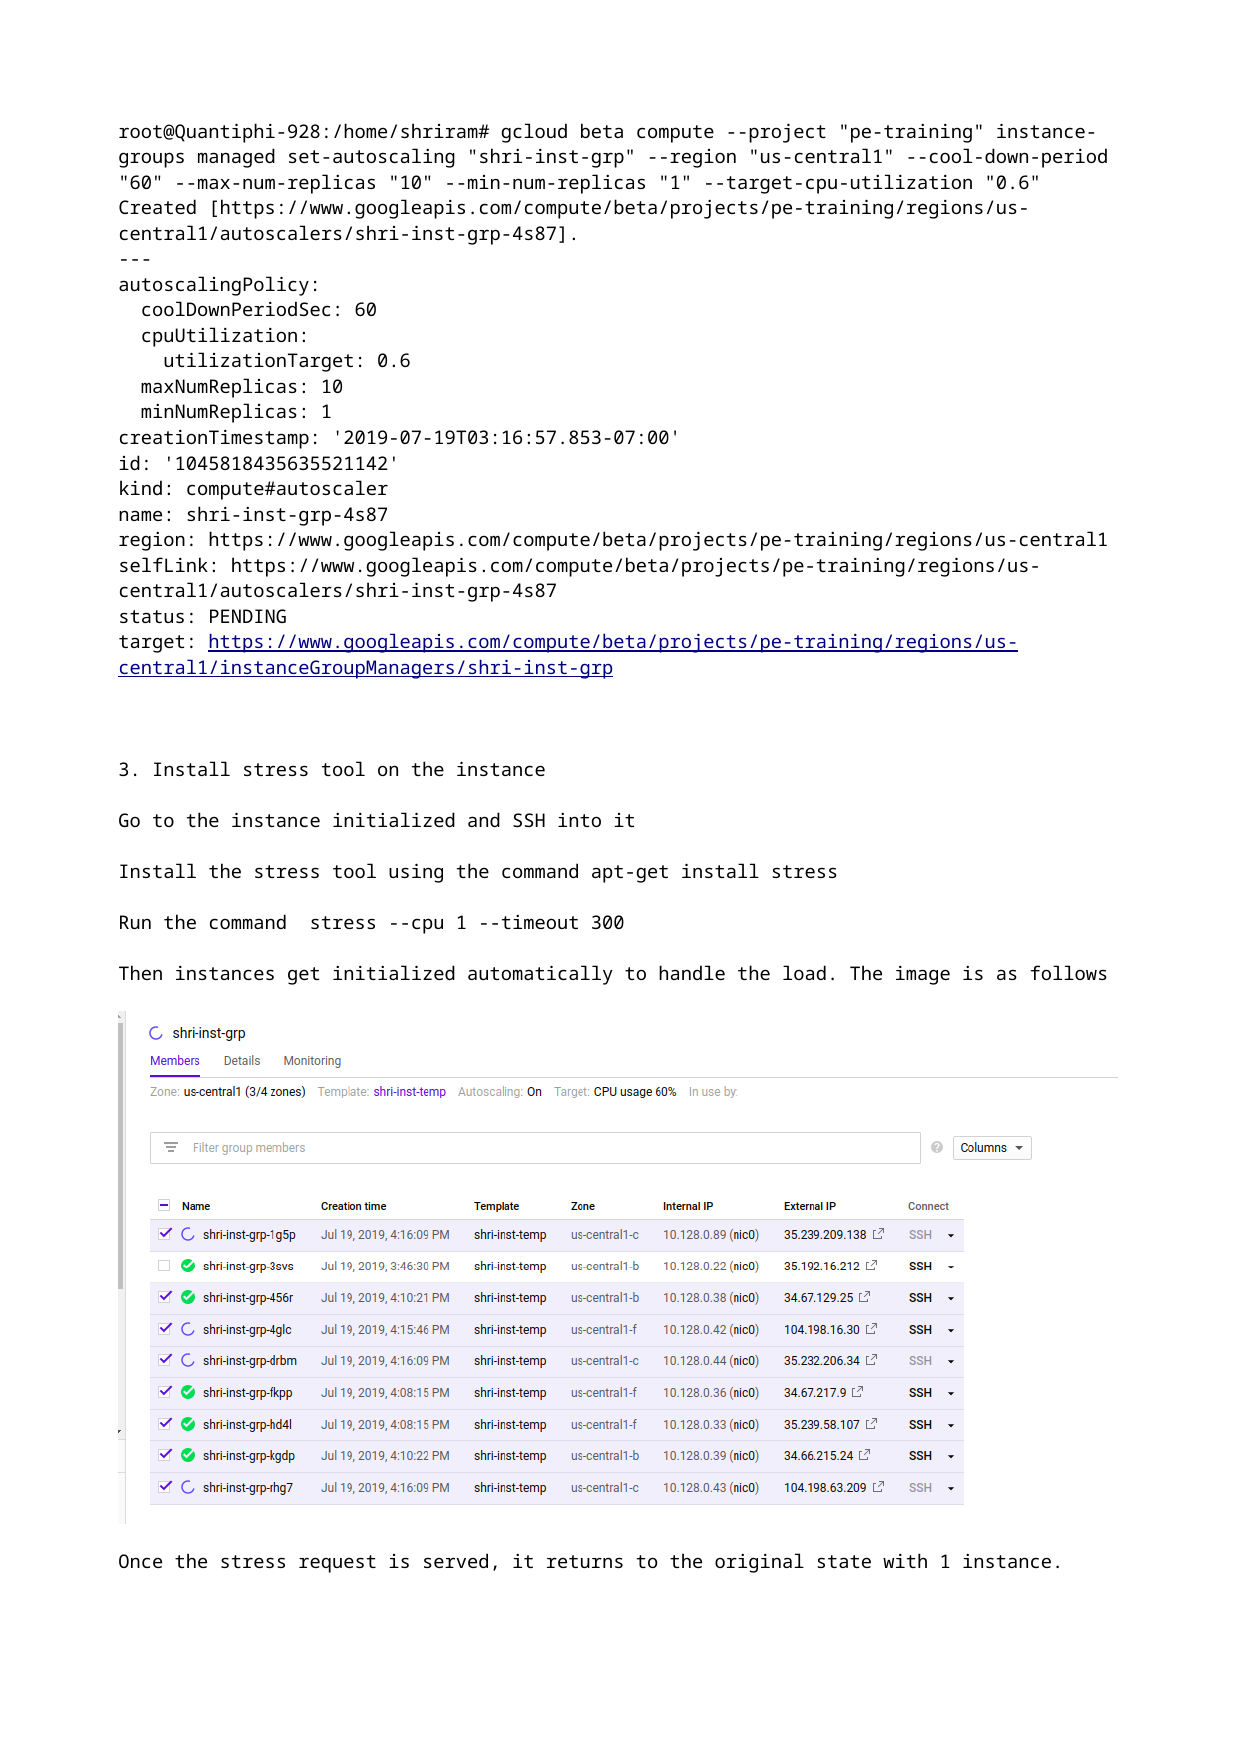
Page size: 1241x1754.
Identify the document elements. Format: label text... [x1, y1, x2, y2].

text id: '1045818435635521142' [118, 450, 1122, 475]
text region: https://www.googleapis.com/compute/beta/projects/pe-training/regions/us-central1 [118, 526, 1122, 552]
text --- [118, 246, 1122, 271]
text Install the stress tool using the command apt-get install stress [118, 858, 1122, 884]
text creationTimestamp: '2019-07-19T03:16:57.853-07:00' [118, 424, 1122, 450]
picture [118, 1011, 1123, 1524]
text Go to the instance initialized and SSH into it [118, 807, 1122, 833]
text Created [https://www.googleapis.com/compute/beta/projects/pe-training/regions/us-central1/autoscalers/shri-inst-grp-4s87]. [118, 195, 1122, 246]
text kind: compute#autoscaler [118, 475, 1122, 501]
text Then instances get initialized automatically to handle the load. The image is as follows [118, 960, 1122, 986]
text selfLink: https://www.googleapis.com/compute/beta/projects/pe-training/regions/us-central1/autoscalers/shri-inst-grp-4s87 [118, 552, 1122, 603]
text name: shri-inst-grp-4s87 [118, 501, 1122, 526]
text target: https://www.googleapis.com/compute/beta/projects/pe-training/regions/us-central1/instanceGroupManagers/shri-inst-grp [118, 628, 1122, 679]
text 3. Install stress tool on the instance [118, 756, 1122, 782]
text autoscalingPolicy: [118, 271, 1122, 297]
text Once the stress request is served, it returns to the original state with 1 instance. [118, 1549, 1122, 1574]
text Run the command stress --cpu 1 --timeout 300 [118, 909, 1122, 935]
text root@Quantiphi-928:/home/shriram# gcloud beta compute --project "pe-training" instance-groups managed set-autoscaling "shri-inst-grp" --region "us-central1" --cool-down-period "60" --max-num-replicas "10" --min-num-replicas "1" --target-cpu-utilization "0.6" [118, 118, 1122, 195]
text utilizationTarget: 0.6 [118, 348, 1122, 373]
text cpuUtilization: [118, 322, 1122, 348]
text status: PENDING [118, 603, 1122, 628]
text maxNumReplicas: 10 [118, 373, 1122, 399]
text minNumReplicas: 1 [118, 399, 1122, 424]
text coolDownPeriodSec: 60 [118, 297, 1122, 322]
